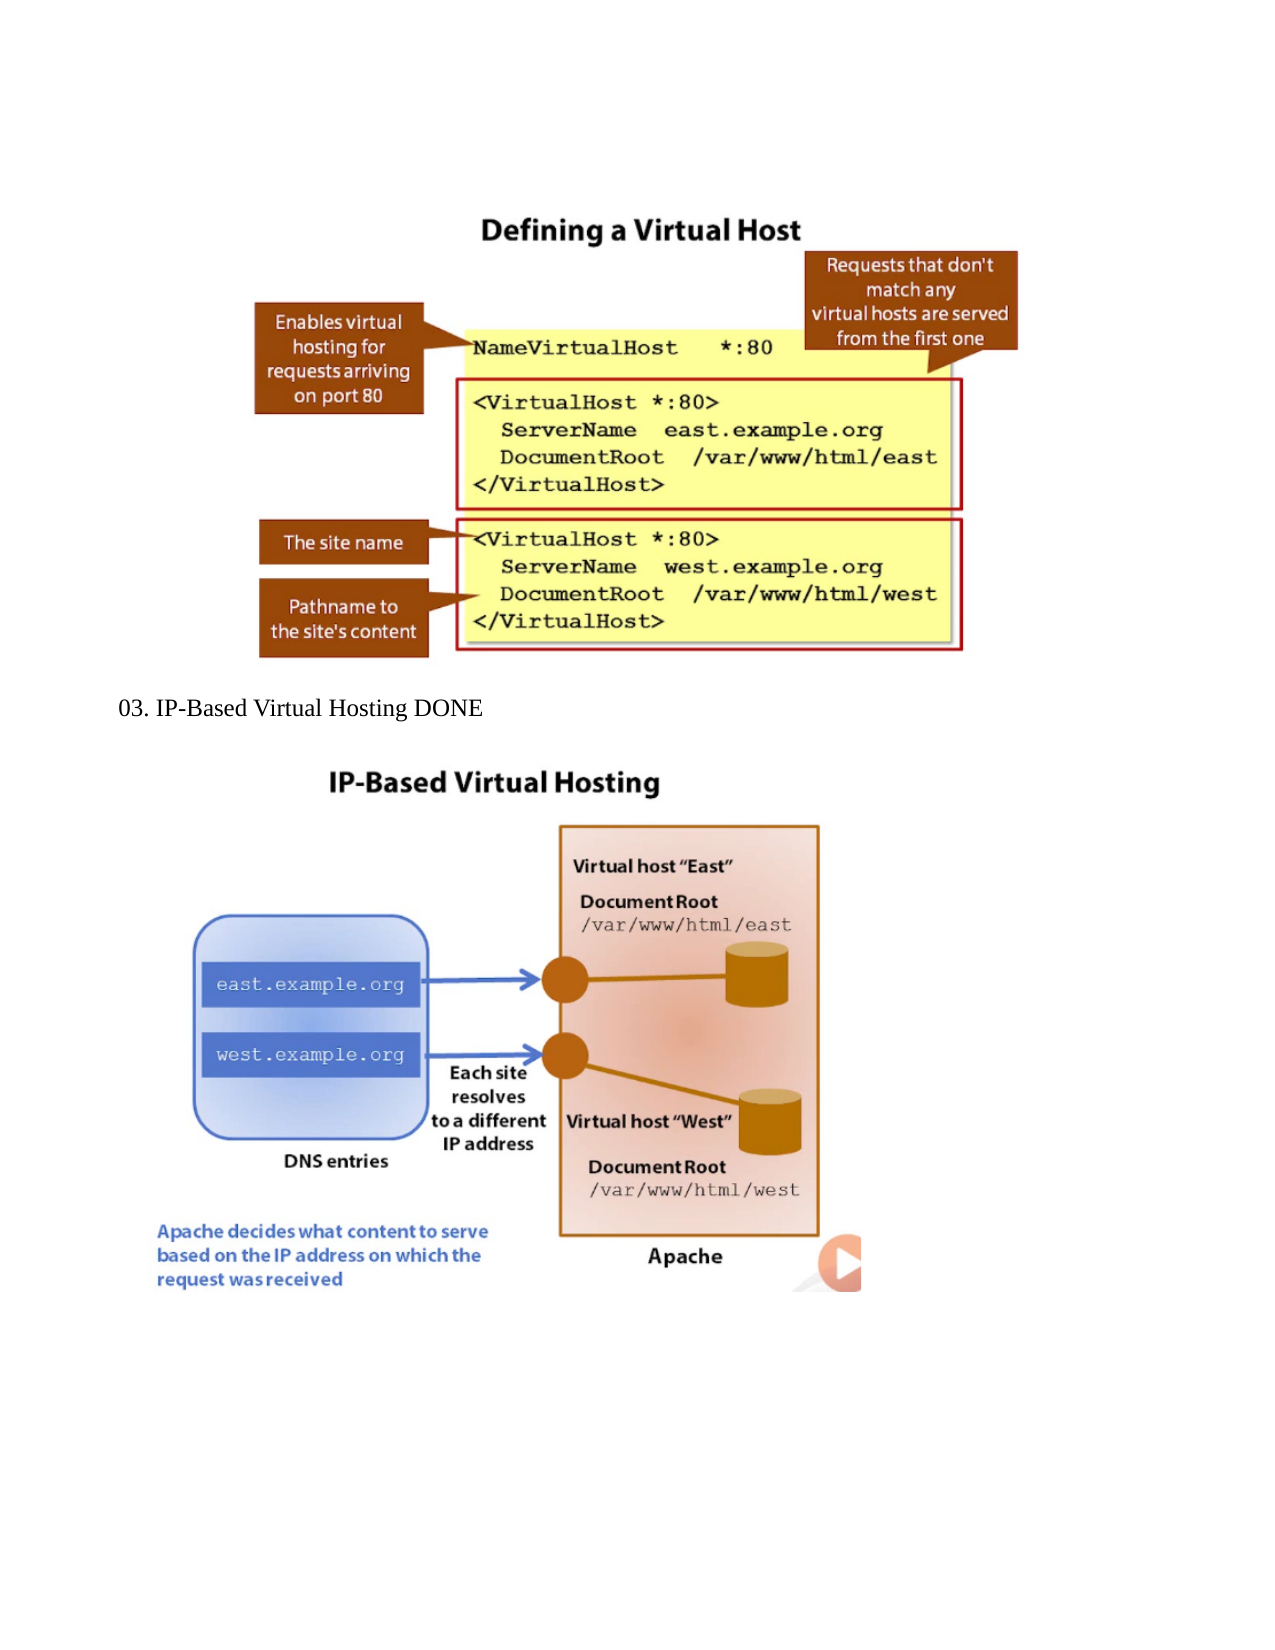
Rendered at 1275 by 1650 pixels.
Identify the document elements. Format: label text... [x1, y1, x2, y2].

picture [250, 204, 1025, 669]
picture [124, 757, 862, 1292]
text 03. IP-Based Virtual Hosting DONE [118, 693, 1157, 722]
